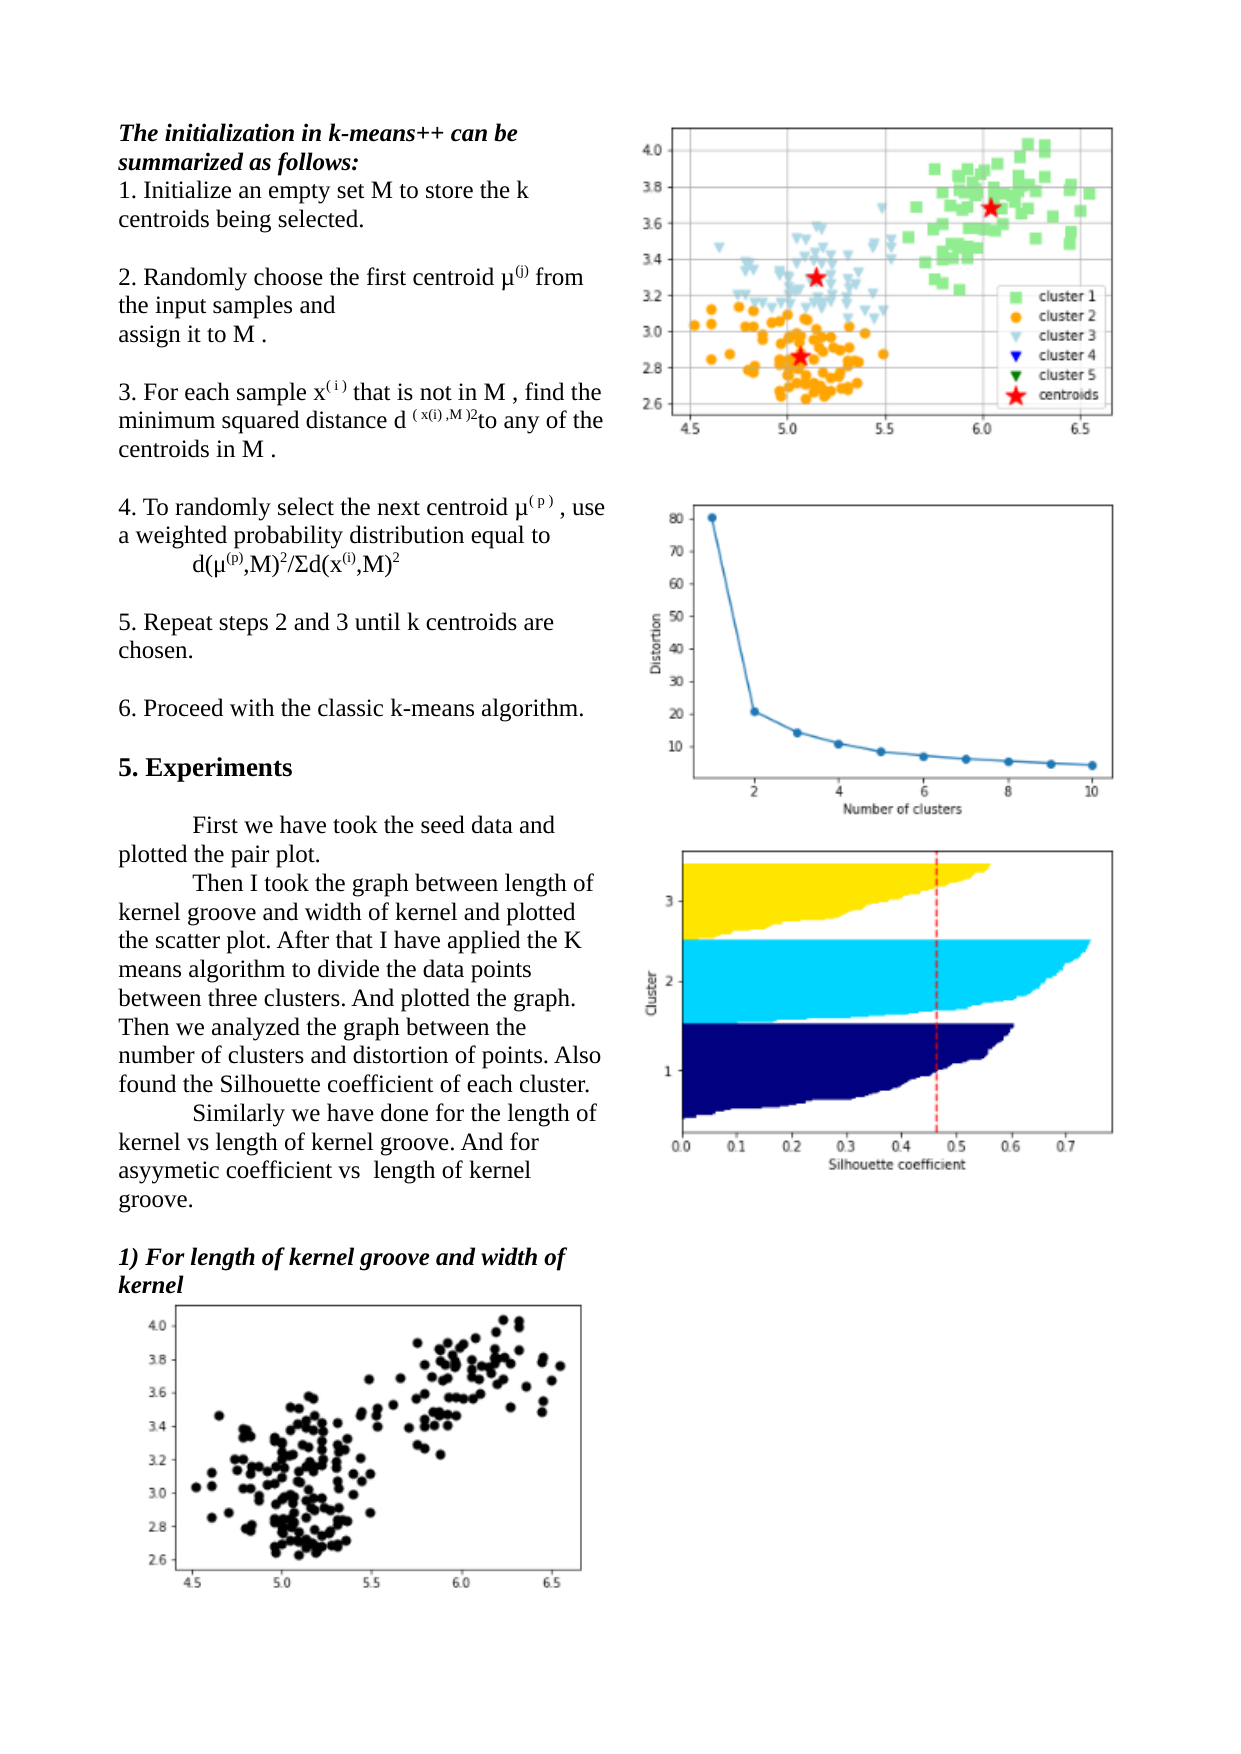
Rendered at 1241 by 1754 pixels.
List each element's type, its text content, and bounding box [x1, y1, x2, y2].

text 2. Randomly choose the first centroid µ(j) from the input samples and [118, 262, 605, 319]
text 4. To randomly select the next centroid µ( p ) , use a weighted probability distribution equal to [118, 492, 605, 549]
text 1. Initialize an empty set M to store the k centroids being selected. [118, 176, 605, 233]
picture [139, 1299, 585, 1594]
text Then I took the graph between length of kernel groove and width of kernel and plotted the scatter plot. After that I have applied the K means algorithm to divide the data points between three clusters. And plotted the graph. Then we analyzed the graph between the number of clusters and distortion of points. Also found the Silhouette coefficient of each cluster. [118, 868, 605, 1098]
text 5. Repeat steps 2 and 3 until k centroids are chosen. [118, 607, 605, 664]
picture [634, 118, 1123, 441]
text 5. Experiments [118, 751, 605, 782]
picture [634, 847, 1123, 1178]
picture [634, 497, 1123, 819]
text The initialization in k-means++ can be summarized as follows: [118, 118, 605, 176]
text assign it to M . [118, 319, 605, 348]
text 1) For length of kernel groove and width of kernel [118, 1242, 605, 1299]
text Similarly we have done for the length of kernel vs length of kernel groove. And for asyymetic coefficient vs length of kernel groove. [118, 1098, 605, 1213]
text First we have took the seed data and plotted the pair plot. [118, 811, 605, 868]
text 6. Proceed with the classic k-means algorithm. [118, 693, 605, 722]
text 3. For each sample x( i ) that is not in M , find the minimum squared distance d ( x(i) ,M )2to any of the centroids in M . [118, 377, 605, 463]
text d(μ(p),M)2/Σd(x(i),M)2 [118, 549, 605, 578]
